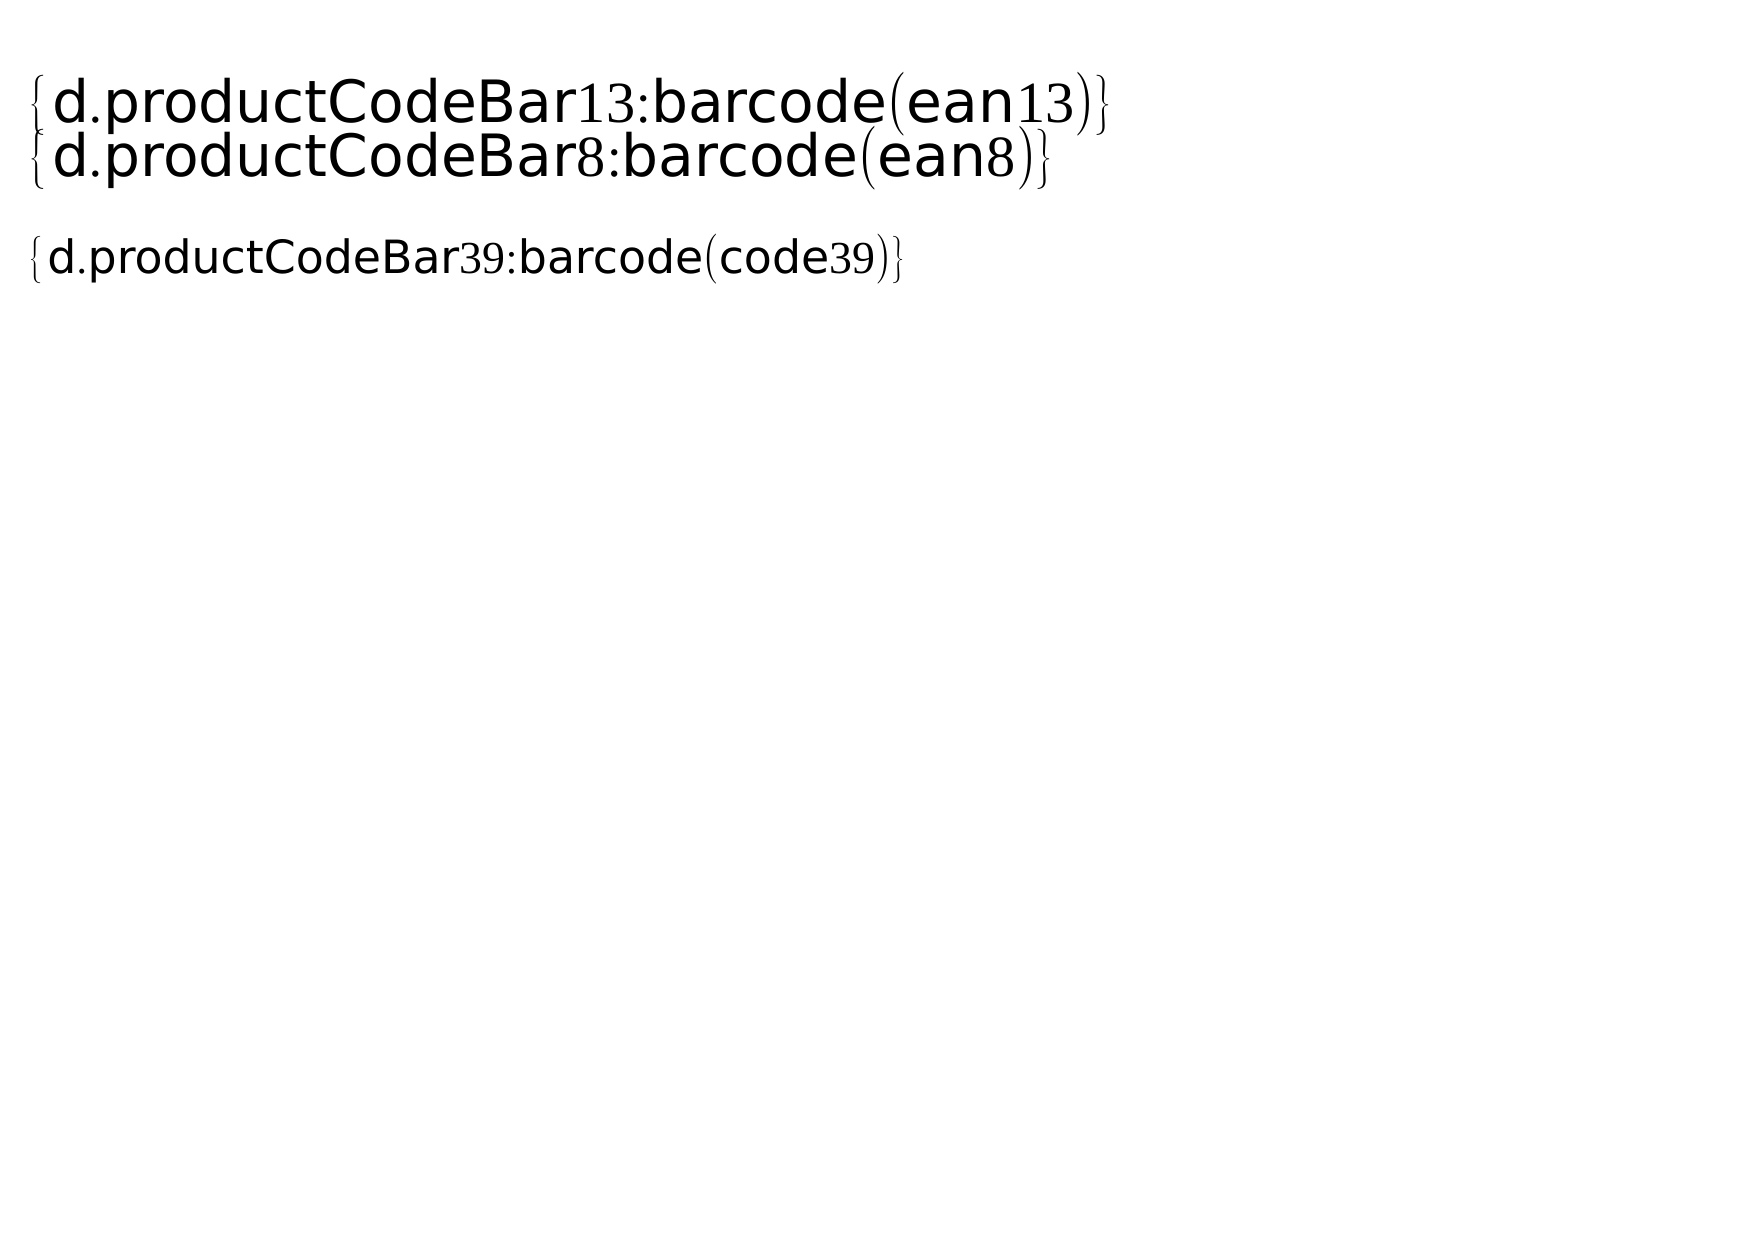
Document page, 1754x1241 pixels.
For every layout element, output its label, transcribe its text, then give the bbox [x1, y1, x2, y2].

text {d.productCodeBar13:barcode(ean13)} [29, 82, 1086, 136]
text {d.productCodeBar39:barcode(code39)} [29, 242, 1724, 283]
text {d.productCodeBar13:barcode(ean13)} [1078, 82, 1724, 136]
text {d.productCodeBar8:barcode(ean8)} [866, 136, 1028, 188]
text {d.productCodeBar8:barcode(ean8)} [29, 136, 872, 188]
text {d.productCodeBar8:barcode(ean8)} [1022, 136, 1724, 188]
